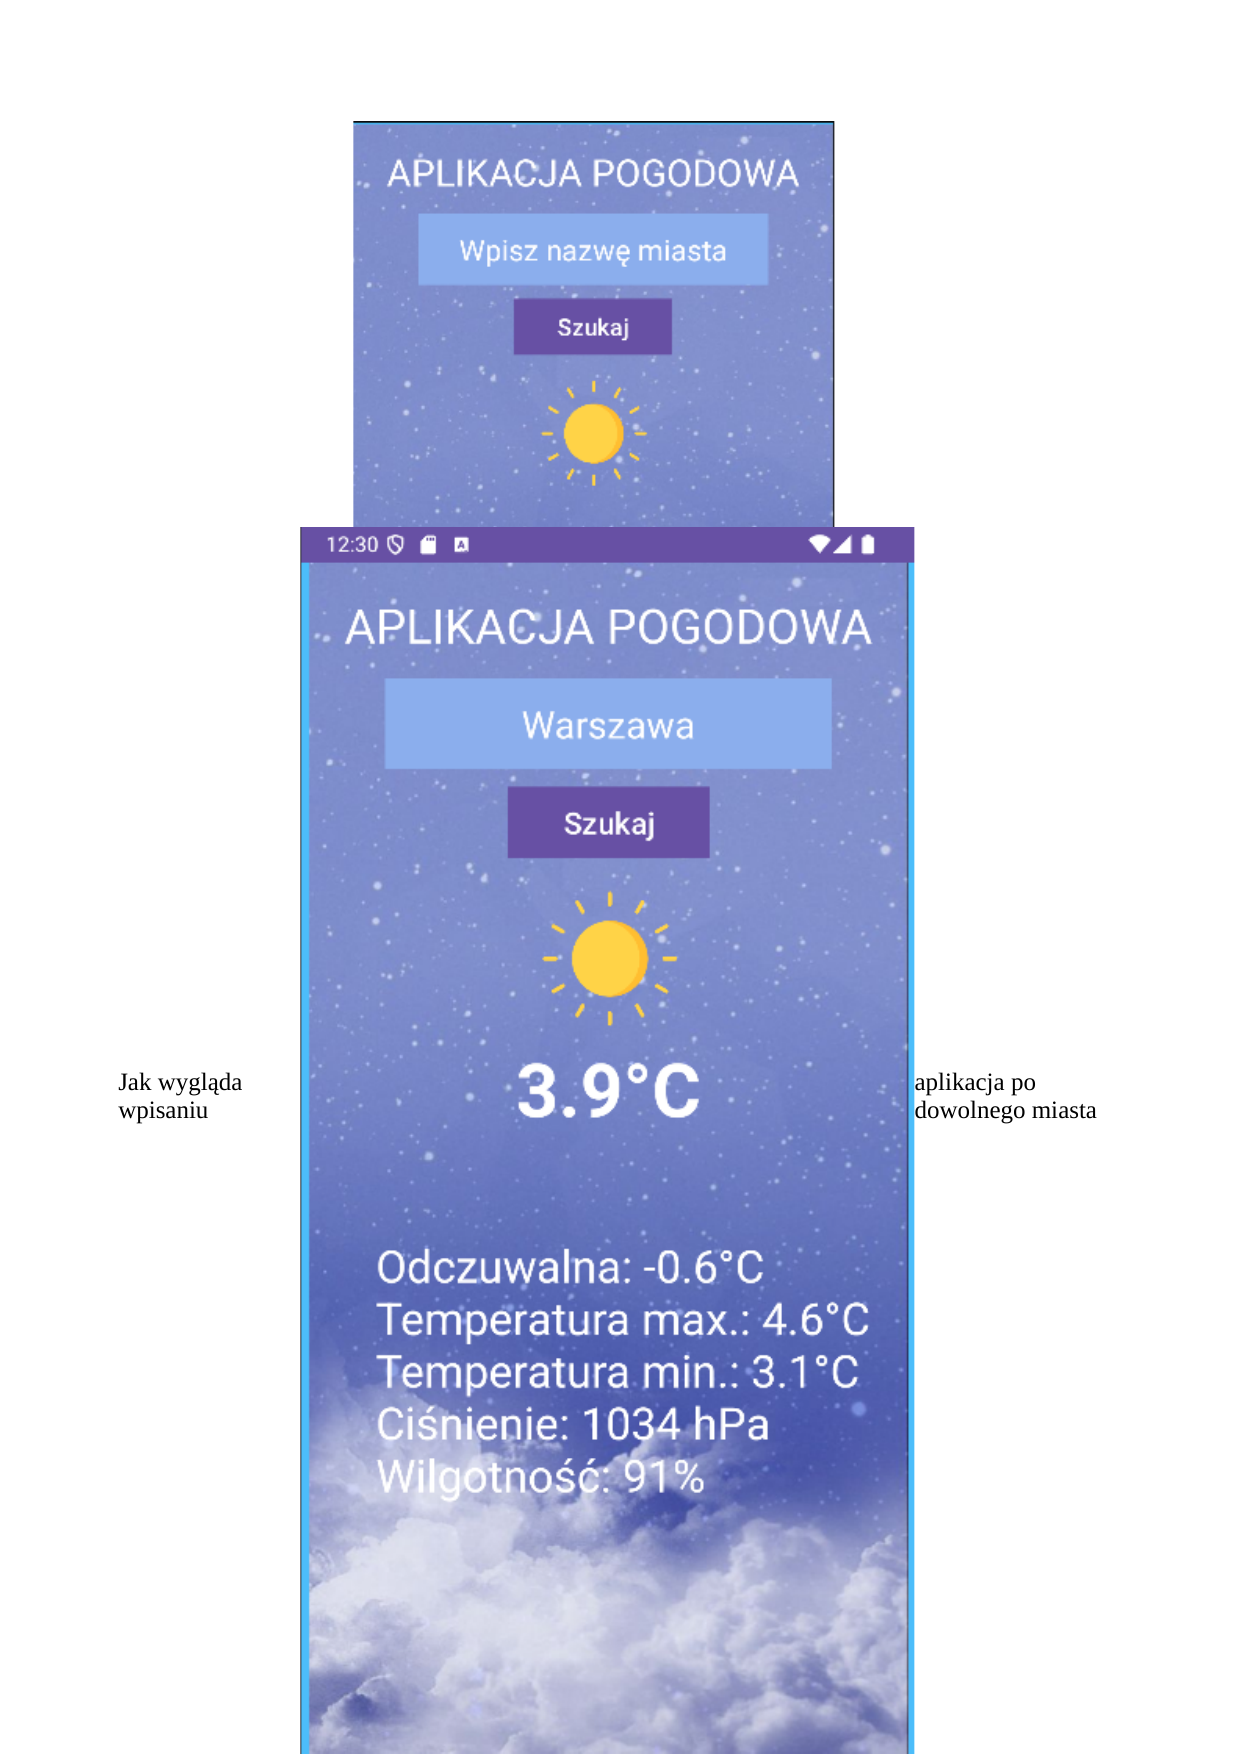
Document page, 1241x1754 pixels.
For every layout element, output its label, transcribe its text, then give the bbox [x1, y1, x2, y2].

picture [300, 121, 915, 1754]
text Jak wygląda aplikacja po wpisaniu dowolnego miasta [915, 1067, 1122, 1124]
text Jak wygląda aplikacja po wpisaniu dowolnego miasta [118, 1067, 300, 1124]
